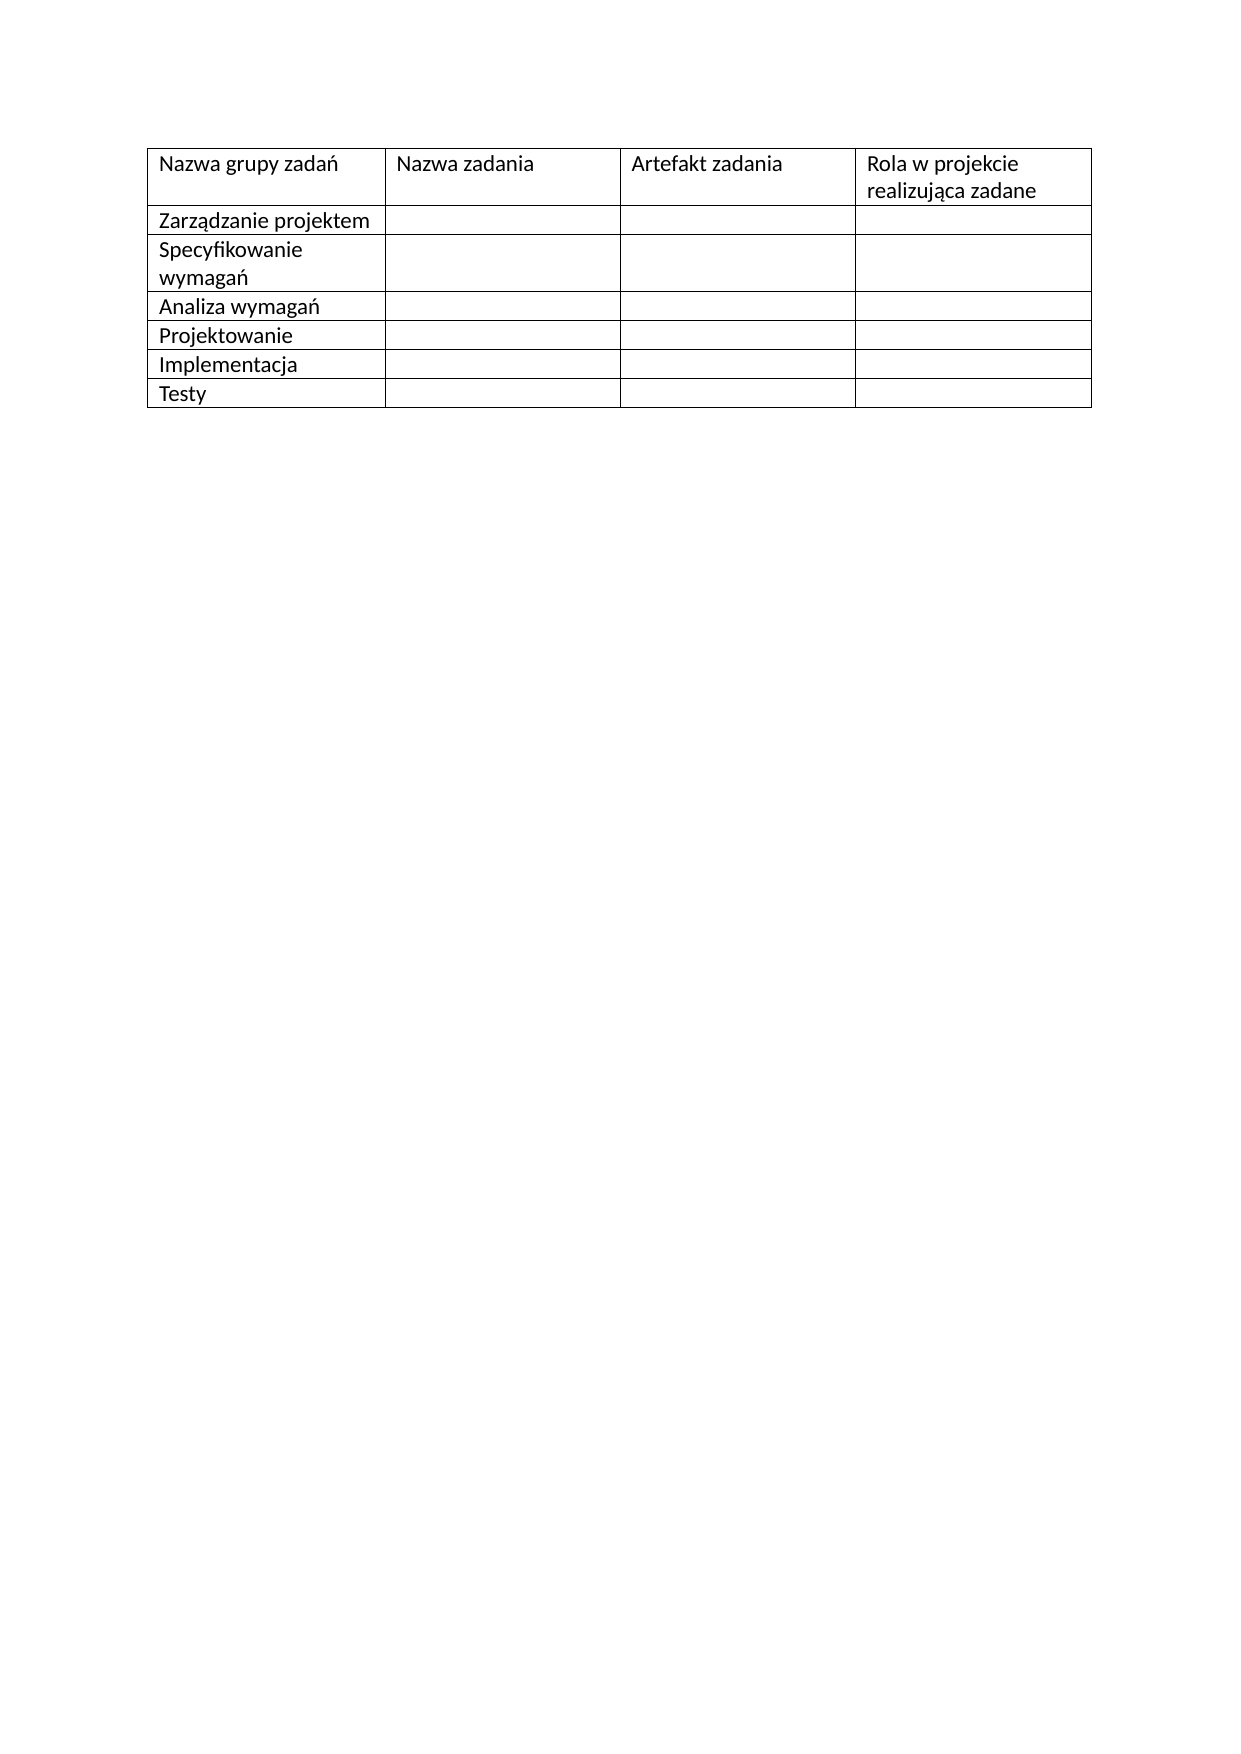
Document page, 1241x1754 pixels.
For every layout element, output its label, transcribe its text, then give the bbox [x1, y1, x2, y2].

table_cell [856, 206, 1091, 234]
table_cell Zarządzanie projektem [148, 206, 385, 234]
table_cell [621, 206, 855, 234]
table_cell [856, 379, 1091, 407]
table_header Artefakt zadania [621, 149, 855, 205]
table_cell Implementacja [148, 350, 385, 378]
table_cell [621, 379, 855, 407]
table_cell [856, 235, 1091, 291]
table_header Nazwa zadania [386, 149, 620, 205]
table_cell [386, 206, 620, 234]
table_cell [386, 235, 620, 291]
table_cell Analiza wymagań [148, 292, 385, 320]
table_cell Projektowanie [148, 321, 385, 349]
table_cell Testy [148, 379, 385, 407]
table_cell [621, 292, 855, 320]
table_cell [621, 235, 855, 291]
table_header Rola w projekcie realizująca zadane [856, 149, 1091, 205]
table_cell [386, 350, 620, 378]
table_cell [856, 321, 1091, 349]
table_cell [386, 379, 620, 407]
table_cell [386, 321, 620, 349]
table_cell [621, 321, 855, 349]
table_cell [856, 292, 1091, 320]
table_cell [856, 350, 1091, 378]
table_cell [386, 292, 620, 320]
table_header Nazwa grupy zadań [148, 149, 385, 205]
table_cell Specyfikowanie wymagań [148, 235, 385, 291]
table_cell [621, 350, 855, 378]
